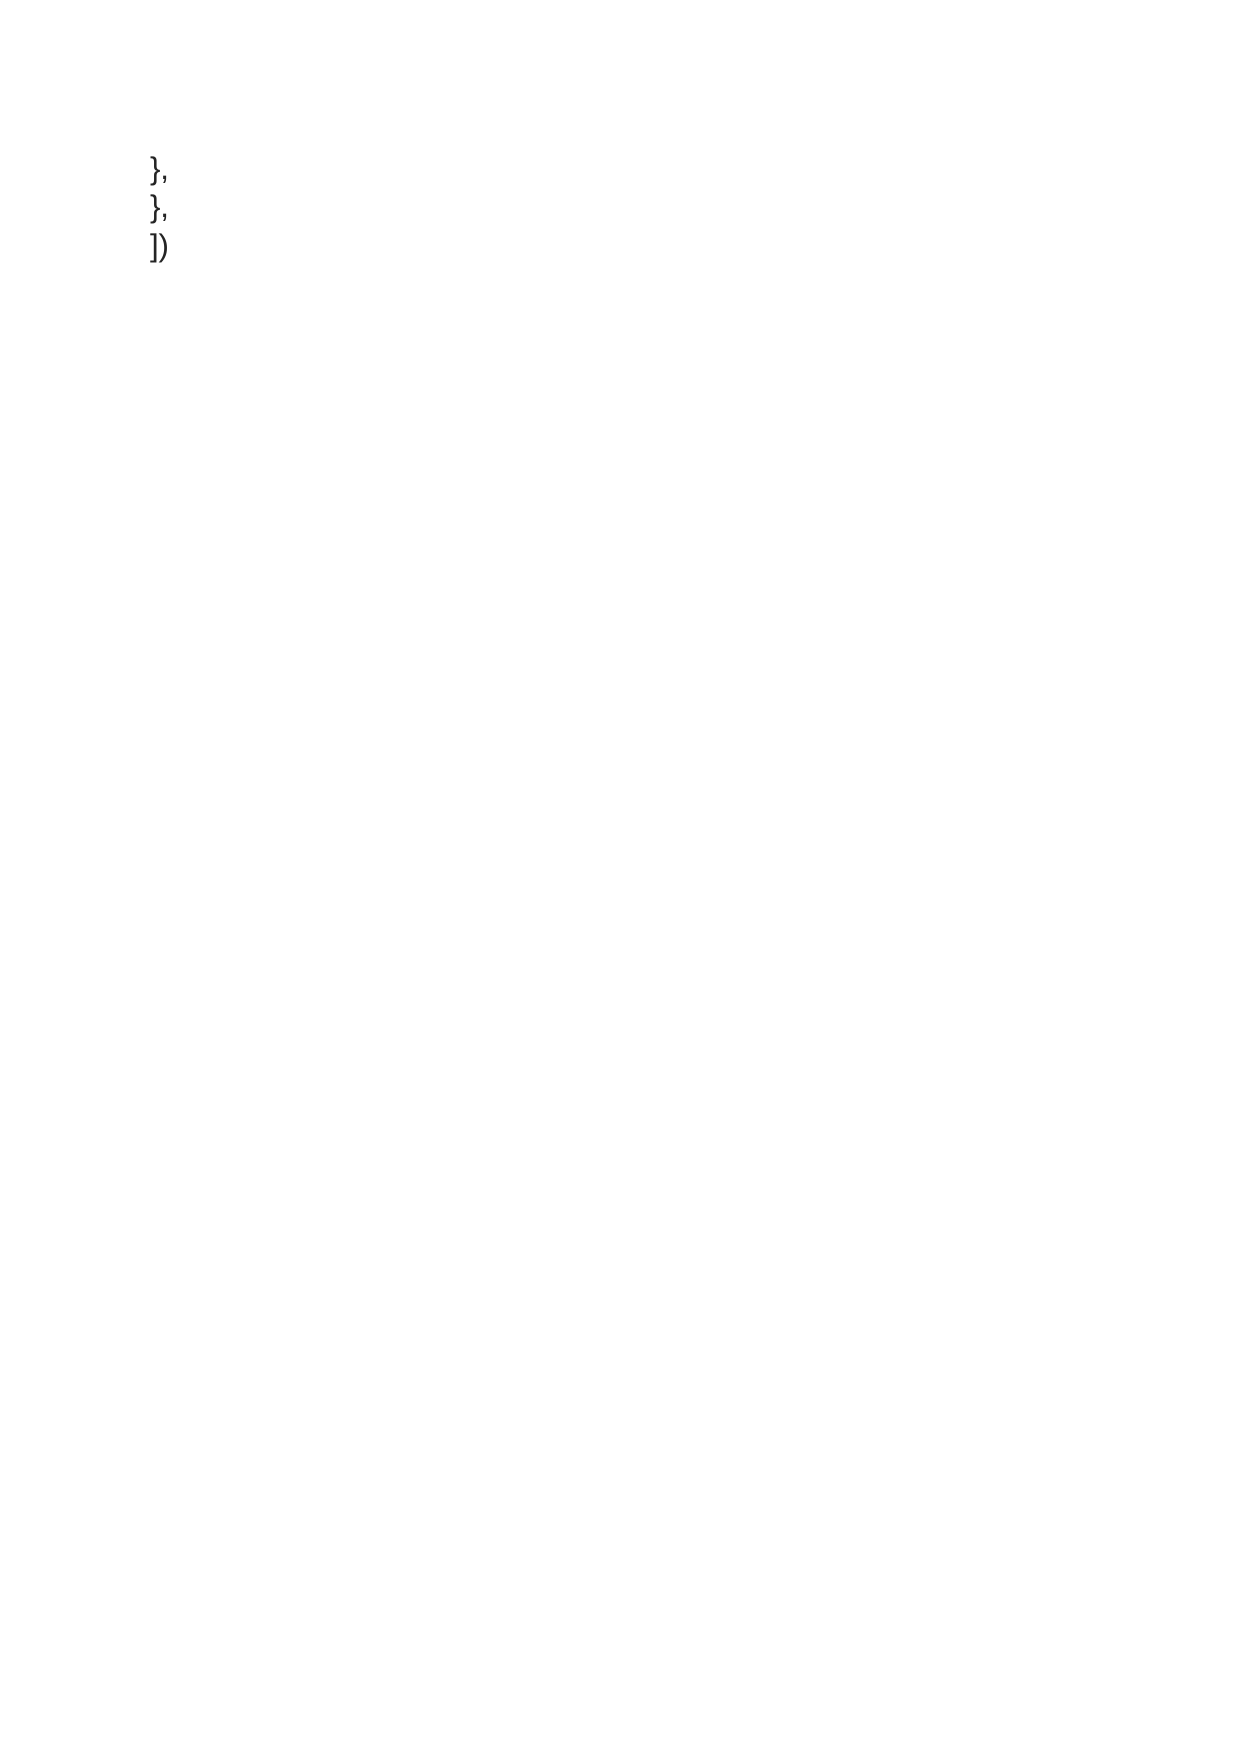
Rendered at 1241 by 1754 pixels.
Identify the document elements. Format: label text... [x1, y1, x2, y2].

text }, }, ]) [150, 150, 1090, 263]
